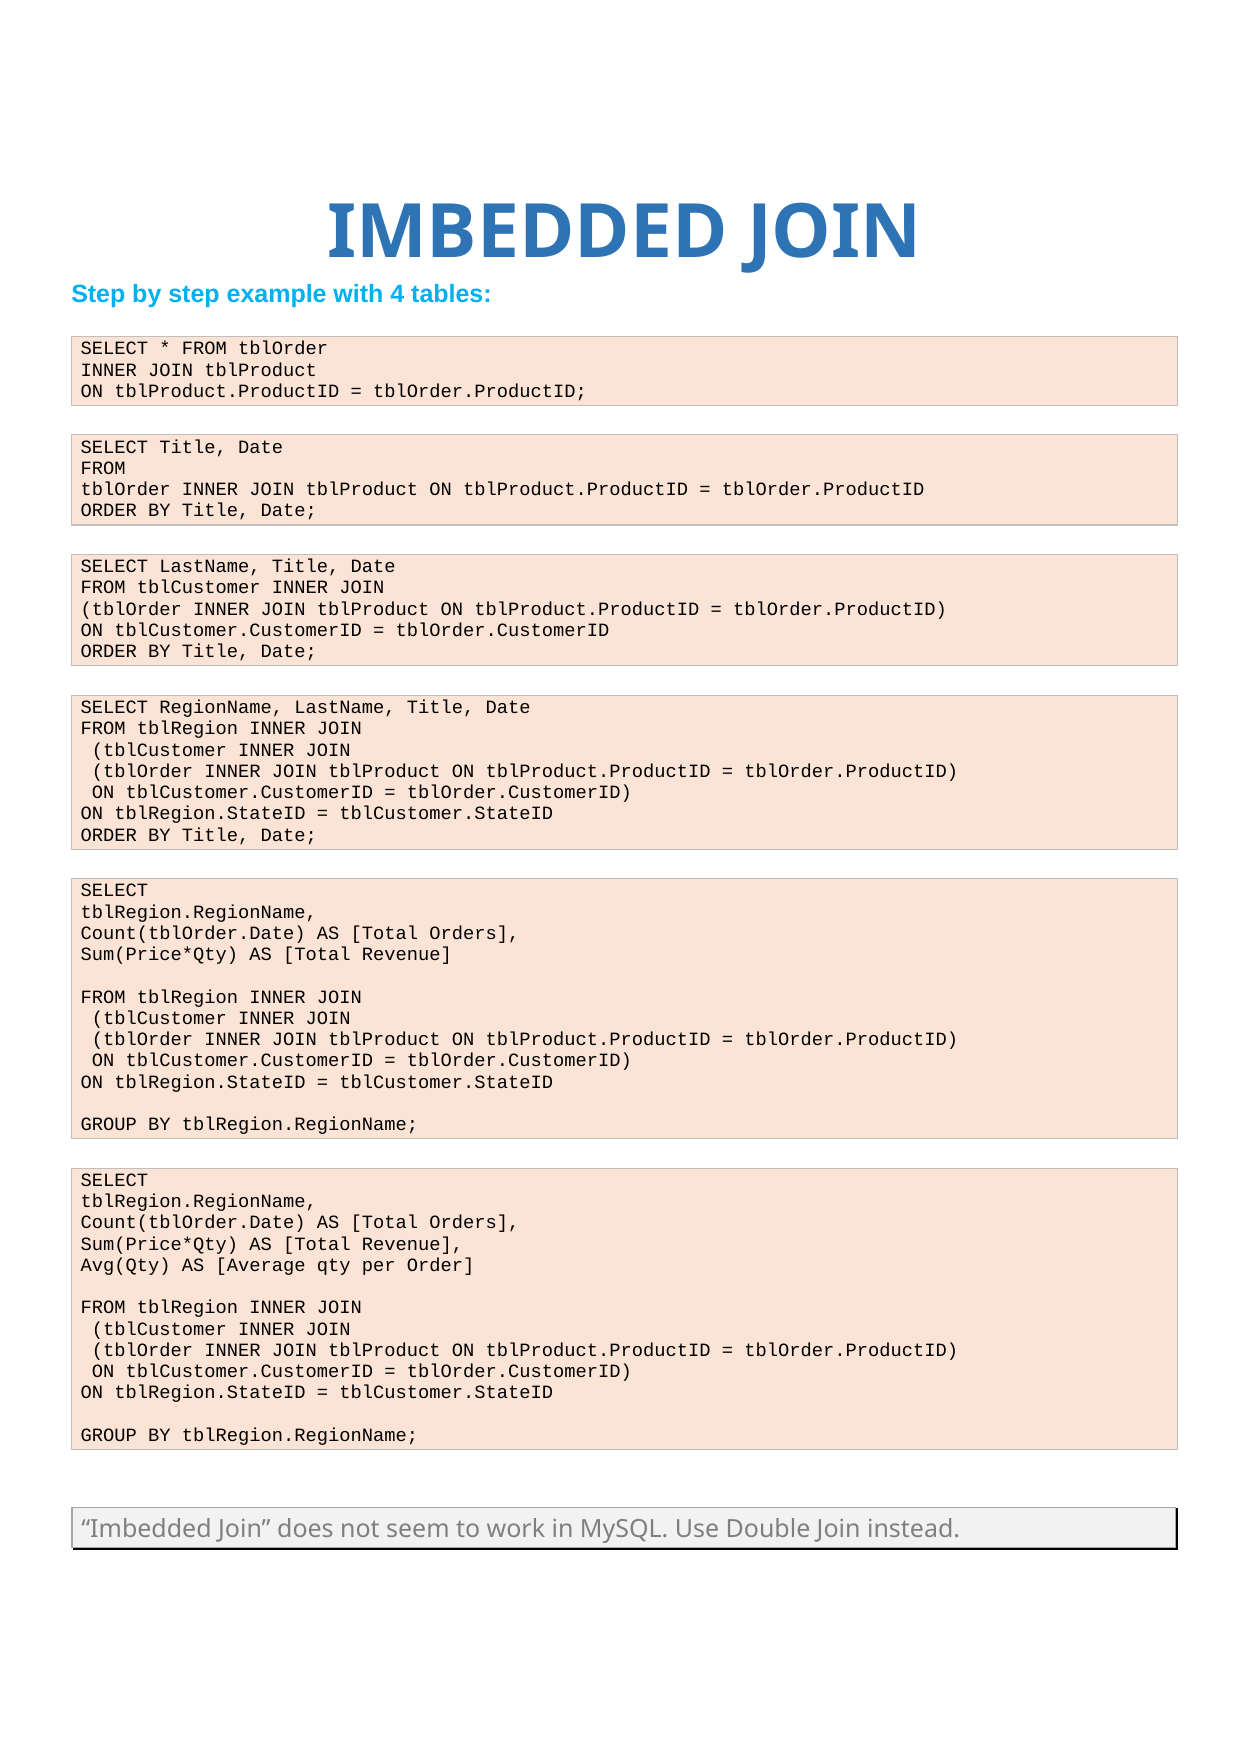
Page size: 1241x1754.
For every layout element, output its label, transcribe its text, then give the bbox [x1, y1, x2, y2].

text (tblCustomer INNER JOIN [72, 1316, 1177, 1338]
text FROM tblRegion INNER JOIN [72, 984, 1177, 1006]
text ON tblRegion.StateID = tblCustomer.StateID [72, 1069, 1177, 1091]
text (tblOrder INNER JOIN tblProduct ON tblProduct.ProductID = tblOrder.ProductID) [72, 1338, 1177, 1359]
text ORDER BY Title, Date; [72, 498, 1177, 524]
text FROM tblRegion INNER JOIN [72, 1295, 1177, 1316]
text (tblCustomer INNER JOIN [72, 1006, 1177, 1027]
text ON tblRegion.StateID = tblCustomer.StateID [72, 1380, 1177, 1401]
text (tblCustomer INNER JOIN [72, 737, 1177, 758]
text INNER JOIN tblProduct [72, 357, 1177, 378]
text ON tblRegion.StateID = tblCustomer.StateID [72, 801, 1177, 822]
text FROM tblCustomer INNER JOIN [72, 575, 1177, 596]
text ON tblCustomer.CustomerID = tblOrder.CustomerID [72, 618, 1177, 639]
text ON tblProduct.ProductID = tblOrder.ProductID; [72, 378, 1177, 405]
title Step by step example with 4 tables: [71, 279, 1178, 308]
text (tblOrder INNER JOIN tblProduct ON tblProduct.ProductID = tblOrder.ProductID) [72, 758, 1177, 780]
text “Imbedded Join” does not seem to work in MySQL. Use Double Join instead. [73, 1508, 1175, 1547]
text Count(tblOrder.Date) AS [Total Orders], [72, 1210, 1177, 1231]
subtitle IMBEDDED JOIN [71, 177, 1178, 279]
text Sum(Price*Qty) AS [Total Revenue], [72, 1231, 1177, 1253]
text SELECT * FROM tblOrder [72, 337, 1177, 357]
text SELECT Title, Date [72, 435, 1177, 456]
text SELECT [72, 879, 1177, 899]
text tblRegion.RegionName, [72, 1189, 1177, 1210]
text SELECT LastName, Title, Date [72, 555, 1177, 575]
text tblRegion.RegionName, [72, 899, 1177, 921]
text GROUP BY tblRegion.RegionName; [72, 1112, 1177, 1138]
text ORDER BY Title, Date; [72, 639, 1177, 665]
text GROUP BY tblRegion.RegionName; [72, 1423, 1177, 1449]
text FROM [72, 456, 1177, 477]
text SELECT RegionName, LastName, Title, Date [72, 696, 1177, 716]
text (tblOrder INNER JOIN tblProduct ON tblProduct.ProductID = tblOrder.ProductID) [72, 596, 1177, 618]
text Avg(Qty) AS [Average qty per Order] [72, 1253, 1177, 1274]
text tblOrder INNER JOIN tblProduct ON tblProduct.ProductID = tblOrder.ProductID [72, 477, 1177, 498]
text ON tblCustomer.CustomerID = tblOrder.CustomerID) [72, 1359, 1177, 1380]
text ON tblCustomer.CustomerID = tblOrder.CustomerID) [72, 780, 1177, 801]
text ORDER BY Title, Date; [72, 822, 1177, 849]
text FROM tblRegion INNER JOIN [72, 716, 1177, 737]
text Sum(Price*Qty) AS [Total Revenue] [72, 942, 1177, 963]
text SELECT [72, 1169, 1177, 1189]
text ON tblCustomer.CustomerID = tblOrder.CustomerID) [72, 1048, 1177, 1069]
text Count(tblOrder.Date) AS [Total Orders], [72, 921, 1177, 942]
text (tblOrder INNER JOIN tblProduct ON tblProduct.ProductID = tblOrder.ProductID) [72, 1027, 1177, 1048]
